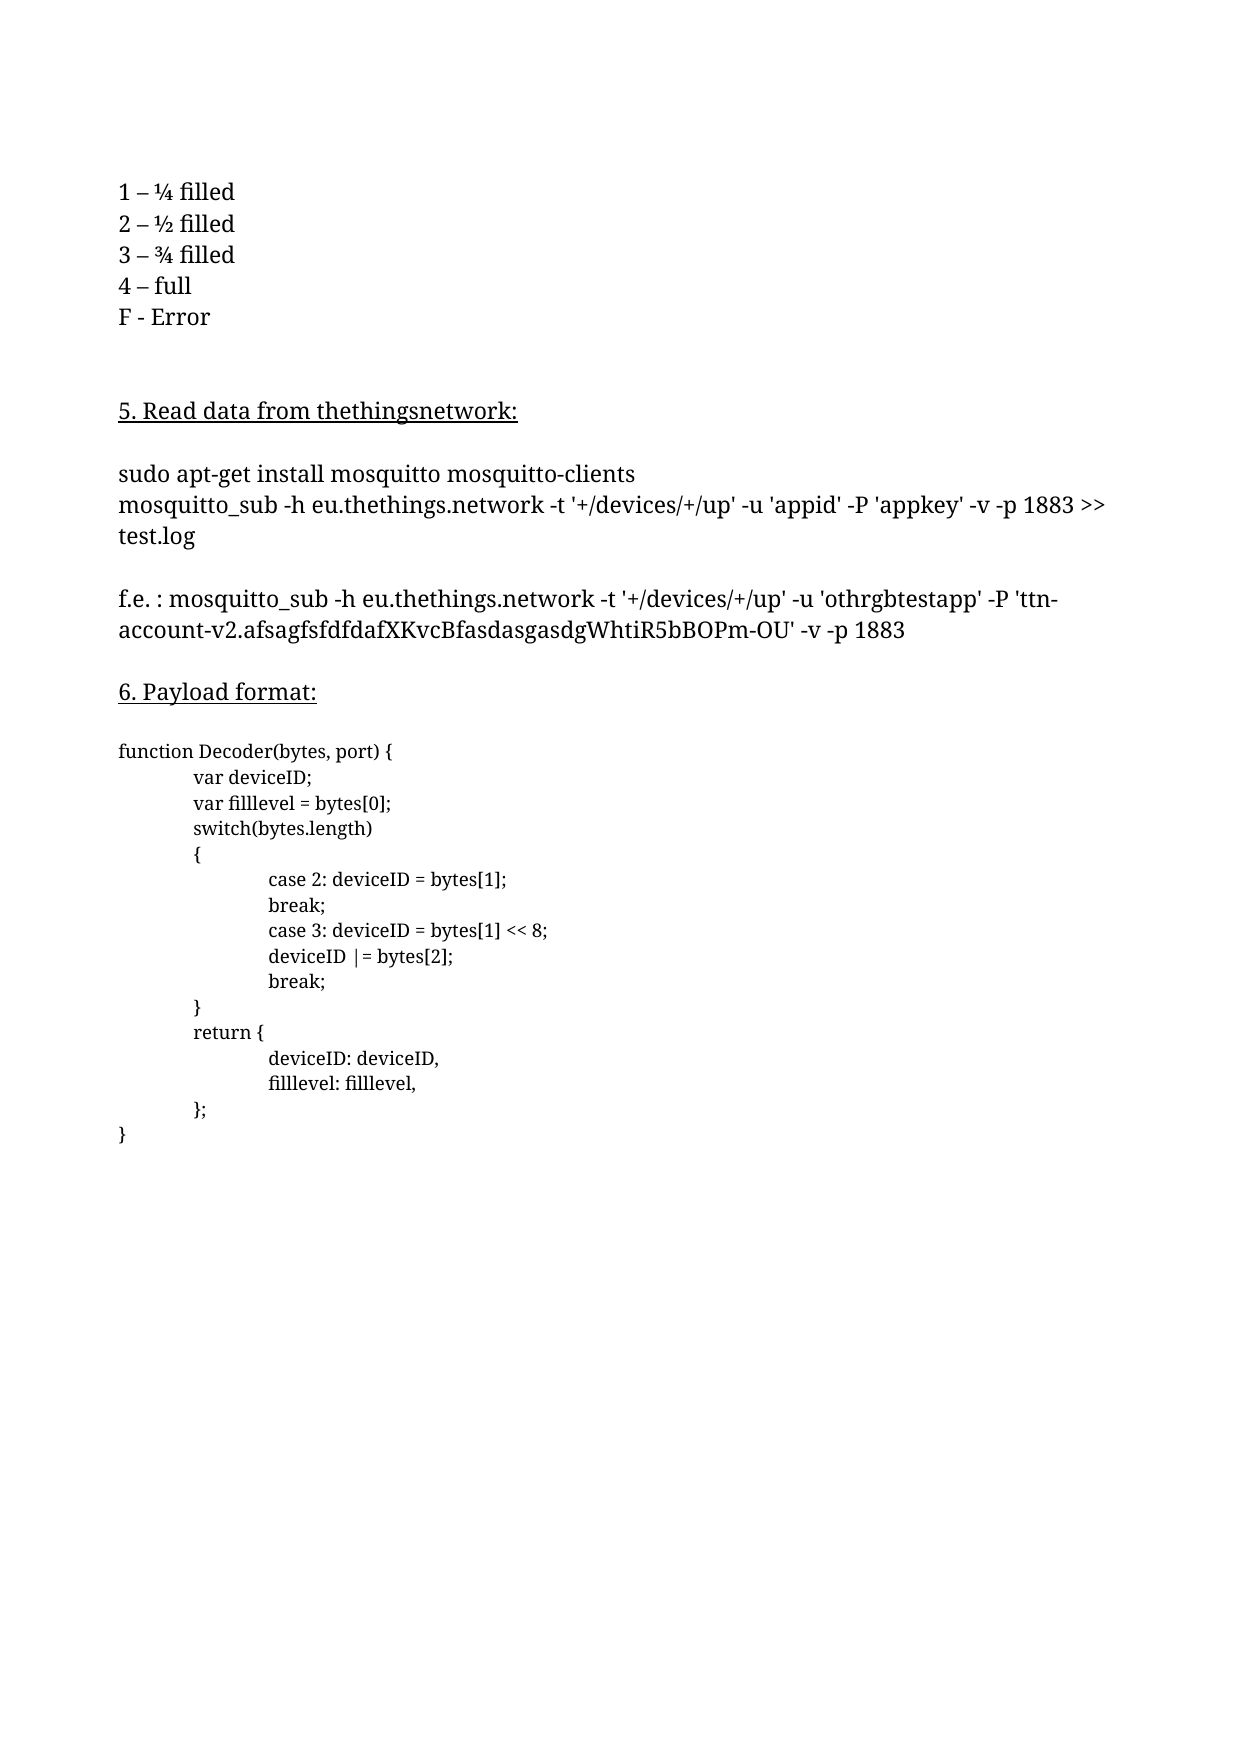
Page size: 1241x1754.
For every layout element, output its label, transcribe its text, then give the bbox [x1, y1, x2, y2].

text function Decoder(bytes, port) { [118, 739, 1122, 764]
text 6. Payload format: [118, 676, 1122, 708]
text }; [118, 1096, 1122, 1122]
text switch(bytes.length) [118, 815, 1122, 841]
text F - Error [118, 301, 1122, 333]
text deviceID |= bytes[2]; [118, 943, 1122, 968]
text } [118, 1122, 1122, 1147]
text var filllevel = bytes[0]; [118, 790, 1122, 815]
text 5. Read data from thethingsnetwork: [118, 395, 1122, 426]
text filllevel: filllevel, [118, 1071, 1122, 1096]
text case 3: deviceID = bytes[1] << 8; [118, 917, 1122, 943]
text var deviceID; [118, 764, 1122, 790]
text return { [118, 1019, 1122, 1045]
text f.e. : mosquitto_sub -h eu.thethings.network -t '+/devices/+/up' -u 'othrgbtestapp' -P 'ttn-account-v2.afsagfsfdfdafXKvcBfasdasgasdgWhtiR5bBOPm-OU' -v -p 1883 [118, 583, 1122, 645]
text 4 – full [118, 270, 1122, 301]
text break; [118, 892, 1122, 917]
text sudo apt-get install mosquitto mosquitto-clients [118, 458, 1122, 489]
text deviceID: deviceID, [118, 1045, 1122, 1071]
text } [118, 994, 1122, 1019]
text { [118, 841, 1122, 866]
text break; [118, 968, 1122, 994]
text 2 – ½ filled [118, 208, 1122, 239]
text case 2: deviceID = bytes[1]; [118, 866, 1122, 892]
text 3 – ¾ filled [118, 239, 1122, 270]
text 1 – ¼ filled [118, 176, 1122, 208]
text mosquitto_sub -h eu.thethings.network -t '+/devices/+/up' -u 'appid' -P 'appkey' -v -p 1883 >> test.log [118, 489, 1122, 551]
